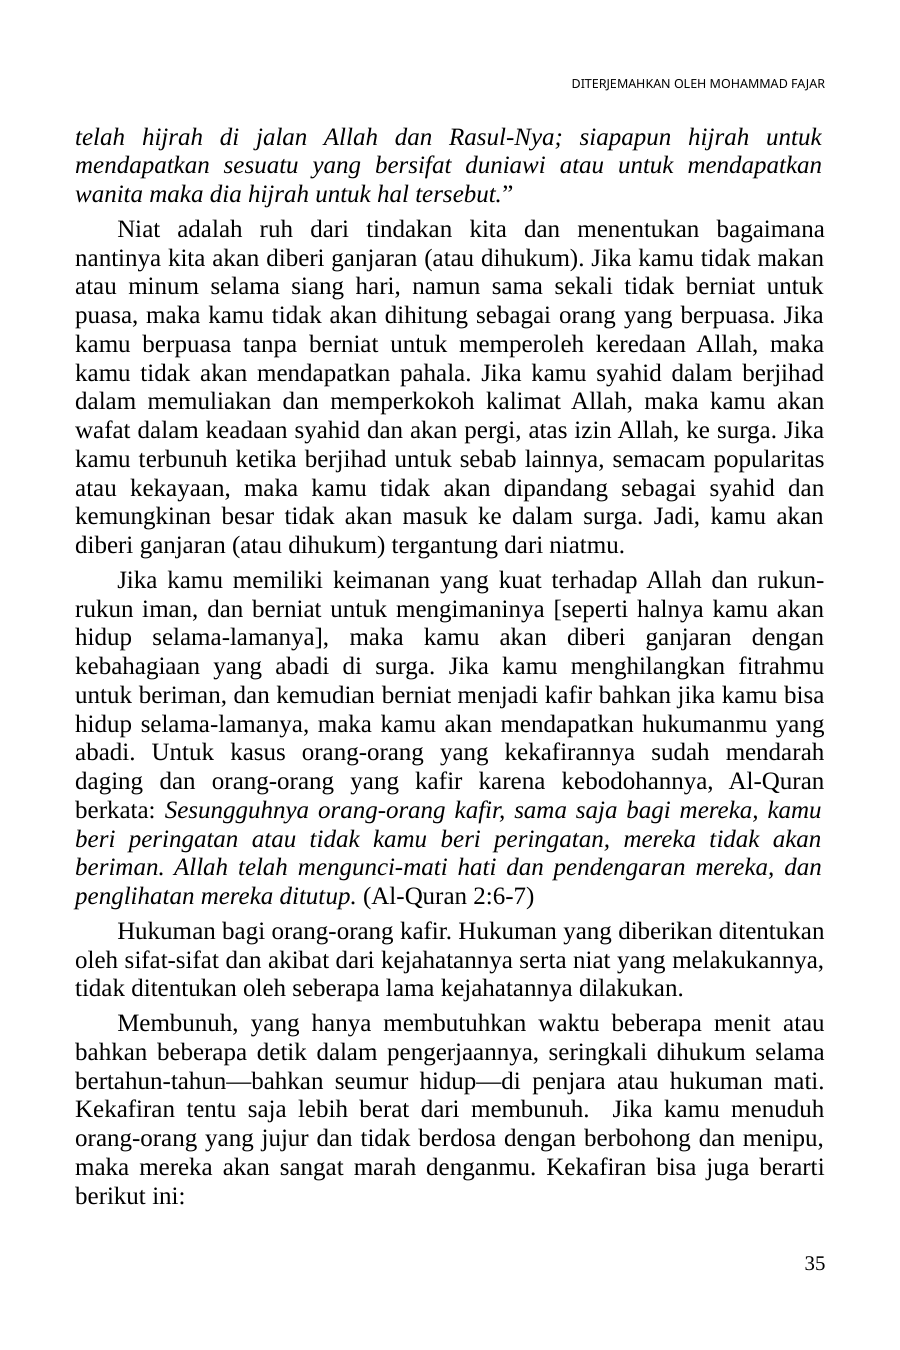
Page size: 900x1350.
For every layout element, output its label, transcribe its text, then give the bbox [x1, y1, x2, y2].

text Niat adalah ruh dari tindakan kita dan menentukan bagaimana nantinya kita akan diberi ganjaran (atau dihukum). Jika kamu tidak makan atau minum selama siang hari, namun sama sekali tidak berniat untuk puasa, maka kamu tidak akan dihitung sebagai orang yang berpuasa. Jika kamu berpuasa tanpa berniat untuk memperoleh keredaan Allah, maka kamu tidak akan mendapatkan pahala. Jika kamu syahid dalam berjihad dalam memuliakan dan memperkokoh kalimat Allah, maka kamu akan wafat dalam keadaan syahid dan akan pergi, atas izin Allah, ke surga. Jika kamu terbunuh ketika berjihad untuk sebab lainnya, semacam popularitas atau kekayaan, maka kamu tidak akan dipandang sebagai syahid dan kemungkinan besar tidak akan masuk ke dalam surga. Jadi, kamu akan diberi ganjaran (atau dihukum) tergantung dari niatmu. [75, 214, 825, 559]
text Jika kamu memiliki keimanan yang kuat terhadap Allah dan rukun-rukun iman, dan berniat untuk mengimaninya [seperti halnya kamu akan hidup selama-lamanya], maka kamu akan diberi ganjaran dengan kebahagiaan yang abadi di surga. Jika kamu menghilangkan fitrahmu untuk beriman, dan kemudian berniat menjadi kafir bahkan jika kamu bisa hidup selama-lamanya, maka kamu akan mendapatkan hukumanmu yang abadi. Untuk kasus orang-orang yang kekafirannya sudah mendarah daging dan orang-orang yang kafir karena kebodohannya, Al-Quran berkata: Sesungguhnya orang-orang kafir, sama saja bagi mereka, kamu beri peringatan atau tidak kamu beri peringatan, mereka tidak akan beriman. Allah telah mengunci-mati hati dan pendengaran mereka, dan penglihatan mereka ditutup. (Al-Quran 2:6-7) [75, 565, 825, 910]
text Membunuh, yang hanya membutuhkan waktu beberapa menit atau bahkan beberapa detik dalam pengerjaannya, seringkali dihukum selama bertahun-tahun—bahkan seumur hidup—di penjara atau hukuman mati. Kekafiran tentu saja lebih berat dari membunuh. Jika kamu menuduh orang-orang yang jujur dan tidak berdosa dengan berbohong dan menipu, maka mereka akan sangat marah denganmu. Kekafiran bisa juga berarti berikut ini: [75, 1008, 825, 1209]
text telah hijrah di jalan Allah dan Rasul-Nya; siapapun hijrah untuk mendapatkan sesuatu yang bersifat duniawi atau untuk mendapatkan wanita maka dia hijrah untuk hal tersebut.” [75, 122, 825, 208]
text Hukuman bagi orang-orang kafir. Hukuman yang diberikan ditentukan oleh sifat-sifat dan akibat dari kejahatannya serta niat yang melakukannya, tidak ditentukan oleh seberapa lama kejahatannya dilakukan. [75, 916, 825, 1002]
